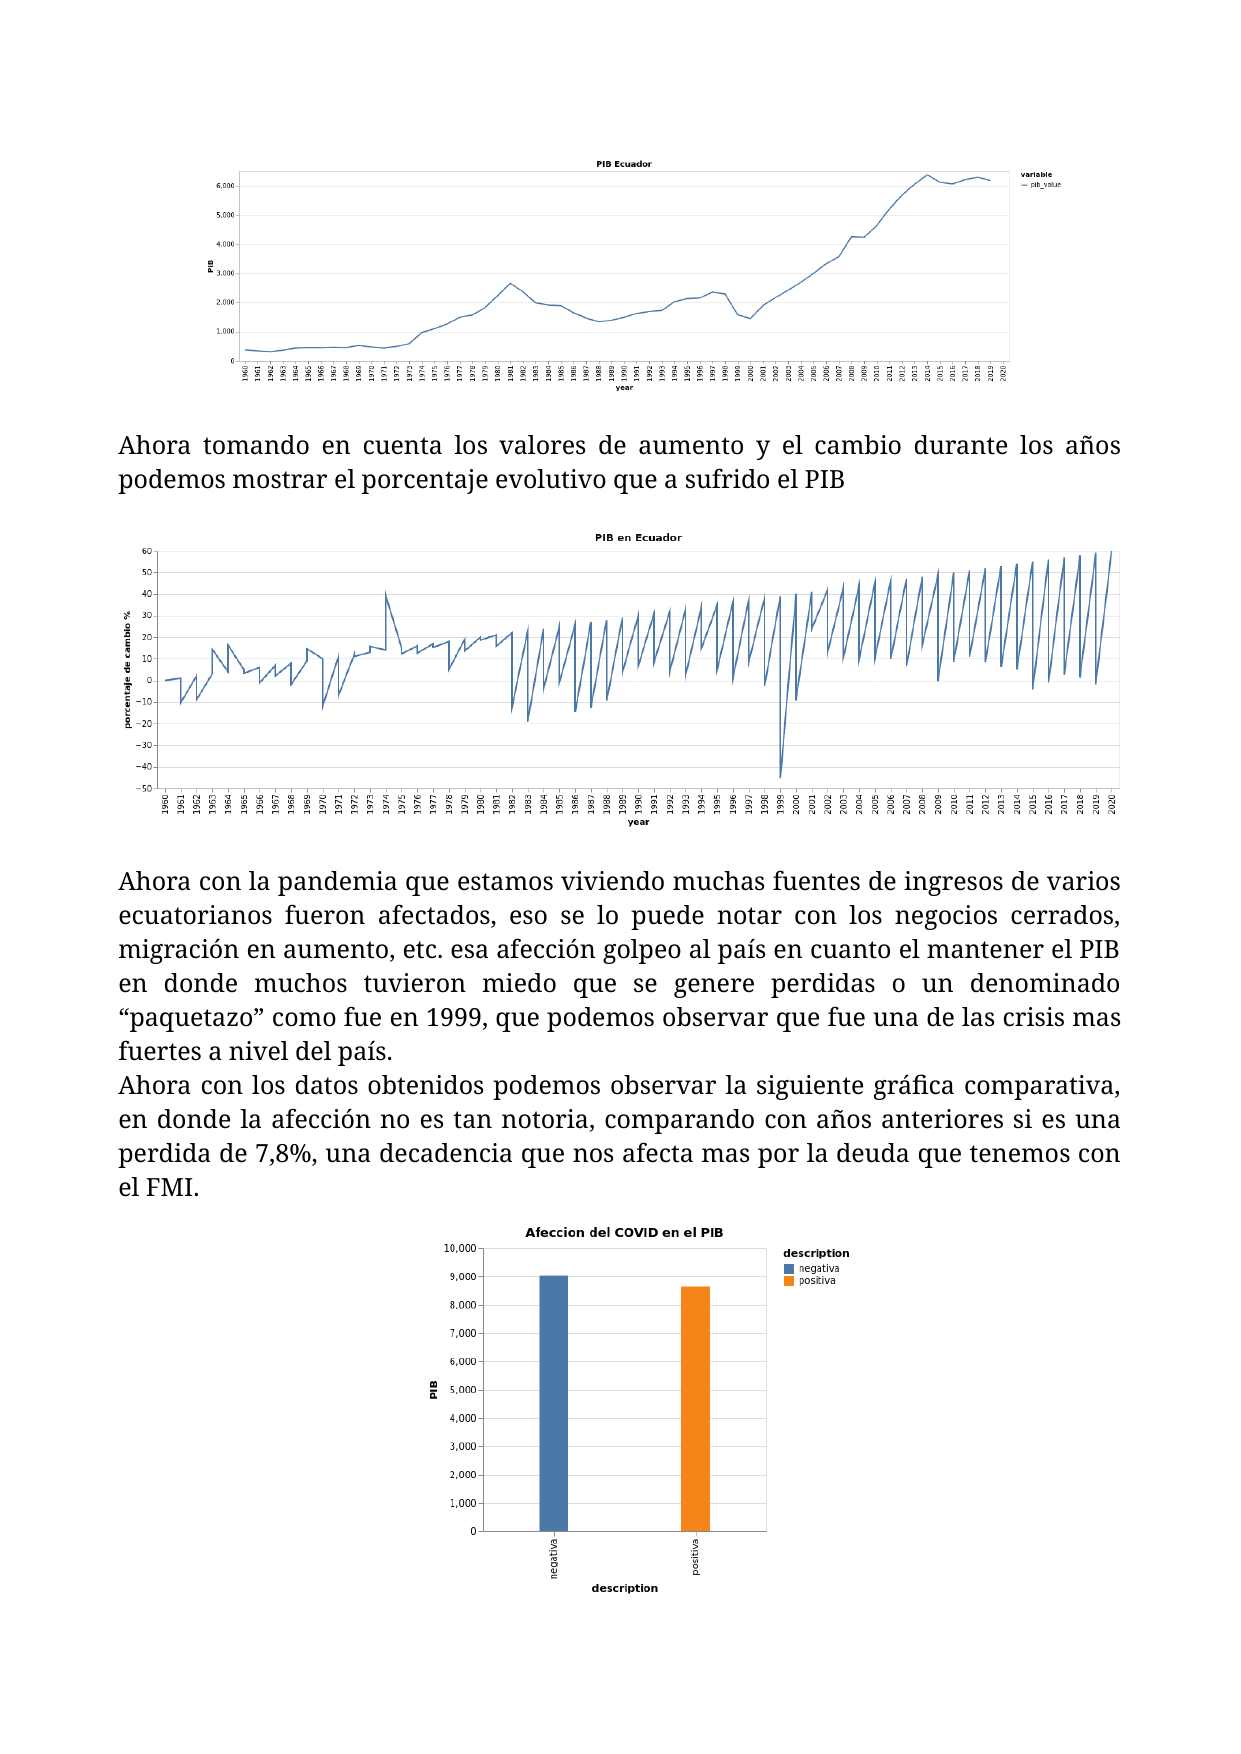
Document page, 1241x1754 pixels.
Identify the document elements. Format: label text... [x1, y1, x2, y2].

picture [203, 157, 1063, 394]
text Ahora con los datos obtenidos podemos observar la siguiente gráfica comparativa, en donde la afección no es tan notoria, comparando con años anteriores si es una perdida de 7,8%, una decadencia que nos afecta mas por la deuda que tenemos con el FMI. [118, 1068, 1122, 1204]
picture [118, 529, 1123, 830]
picture [418, 1225, 853, 1610]
text Ahora tomando en cuenta los valores de aumento y el cambio durante los años podemos mostrar el porcentaje evolutivo que a sufrido el PIB [118, 428, 1122, 496]
text Ahora con la pandemia que estamos viviendo muchas fuentes de ingresos de varios ecuatorianos fueron afectados, eso se lo puede notar con los negocios cerrados, migración en aumento, etc. esa afección golpeo al país en cuanto el mantener el PIB en donde muchos tuvieron miedo que se genere perdidas o un denominado “paquetazo” como fue en 1999, que podemos observar que fue una de las crisis mas fuertes a nivel del país. [118, 863, 1122, 1068]
